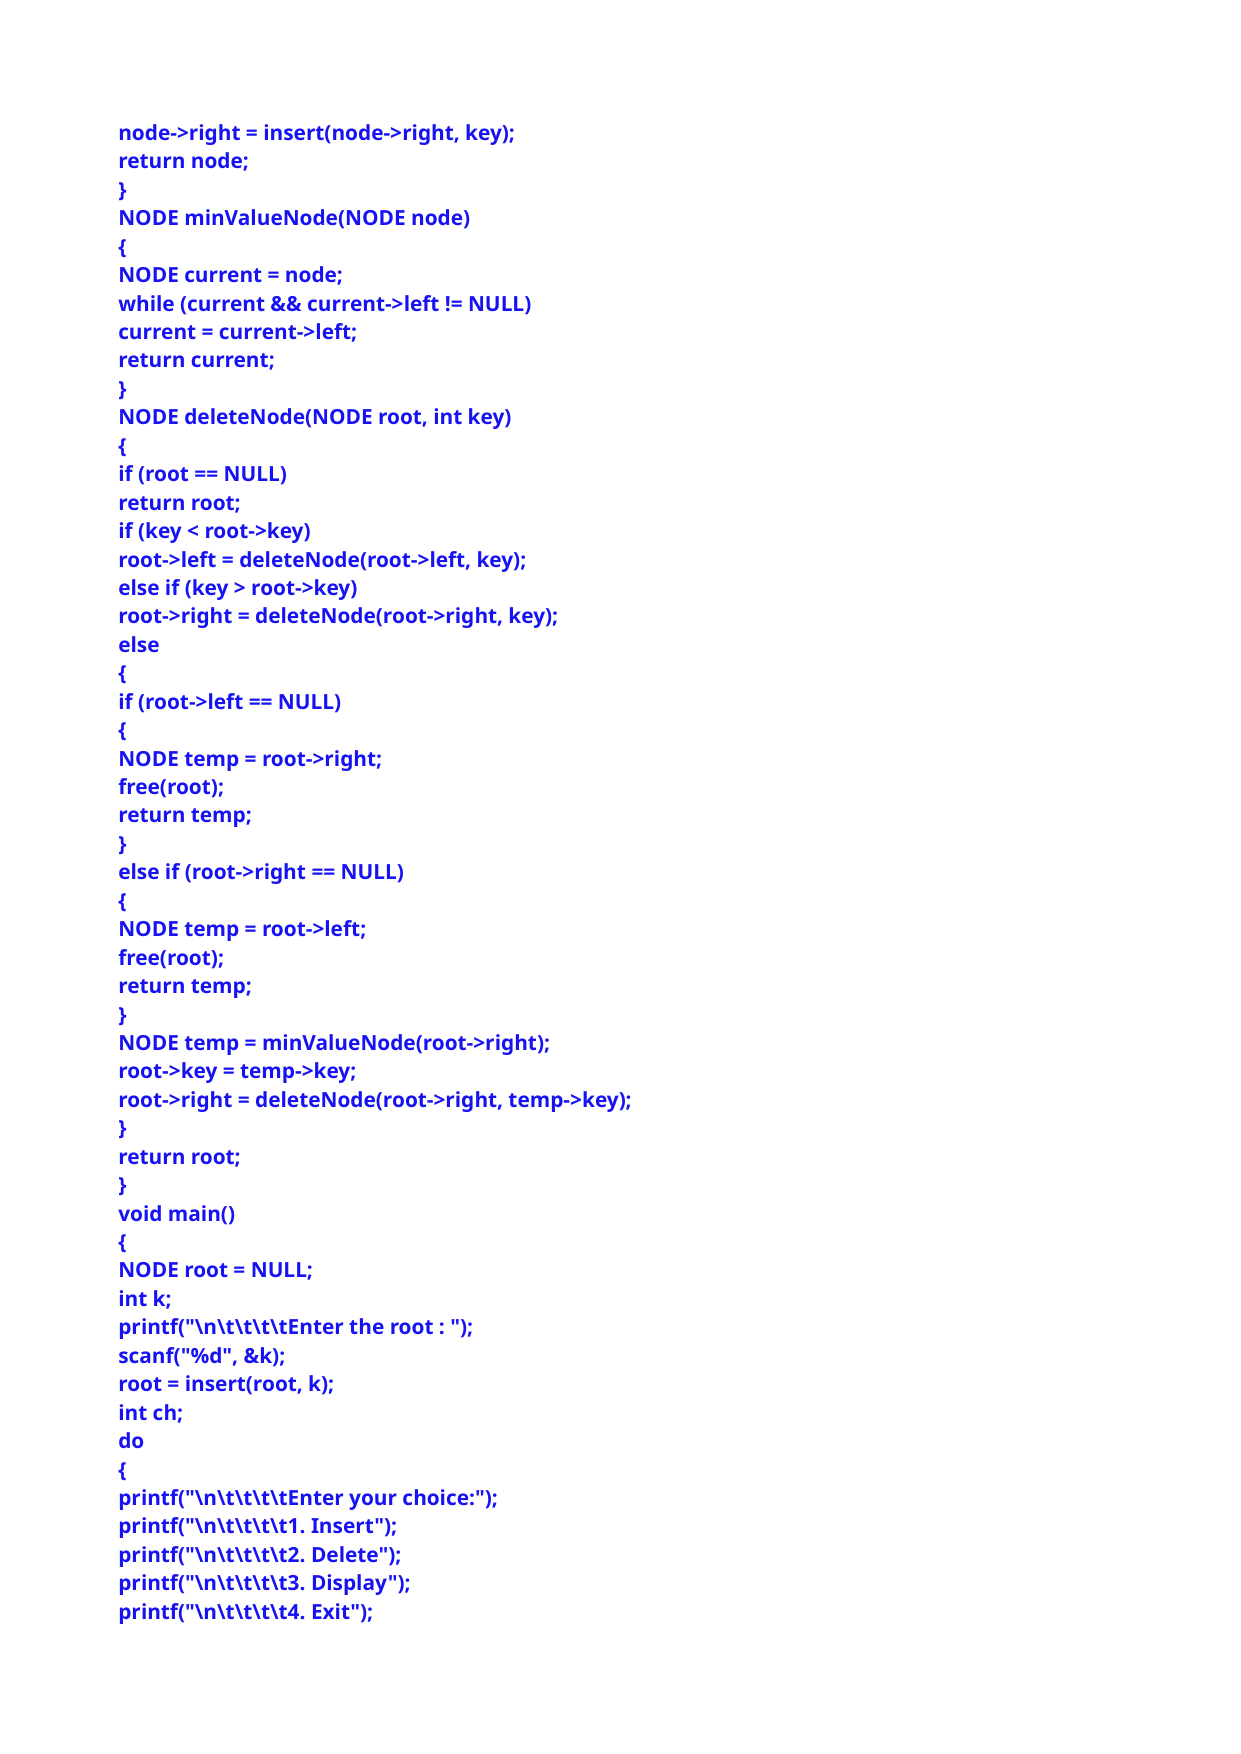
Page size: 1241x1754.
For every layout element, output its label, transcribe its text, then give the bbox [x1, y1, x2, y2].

text printf("\n\t\t\t\tEnter the root : "); [118, 1312, 1122, 1341]
text printf("\n\t\t\t\t4. Exit"); [118, 1597, 1122, 1625]
text { [118, 1455, 1122, 1483]
text printf("\n\t\t\t\t1. Insert"); [118, 1512, 1122, 1540]
text } [118, 829, 1122, 857]
text printf("\n\t\t\t\t3. Display"); [118, 1568, 1122, 1597]
text { [118, 886, 1122, 914]
text if (key < root->key) [118, 516, 1122, 545]
text return root; [118, 488, 1122, 516]
text NODE temp = root->left; [118, 914, 1122, 943]
text int ch; [118, 1398, 1122, 1426]
text return temp; [118, 801, 1122, 829]
text root->right = deleteNode(root->right, temp->key); [118, 1085, 1122, 1113]
text NODE temp = root->right; [118, 744, 1122, 772]
text NODE root = NULL; [118, 1256, 1122, 1284]
text scanf("%d", &k); [118, 1341, 1122, 1369]
text int k; [118, 1284, 1122, 1312]
text return node; [118, 147, 1122, 175]
text } [118, 175, 1122, 203]
text { [118, 1227, 1122, 1256]
text root->left = deleteNode(root->left, key); [118, 545, 1122, 573]
text printf("\n\t\t\t\tEnter your choice:"); [118, 1483, 1122, 1512]
text { [118, 715, 1122, 744]
text return current; [118, 346, 1122, 374]
text else if (root->right == NULL) [118, 857, 1122, 886]
text node->right = insert(node->right, key); [118, 118, 1122, 147]
text { [118, 232, 1122, 260]
text } [118, 1170, 1122, 1199]
text current = current->left; [118, 317, 1122, 346]
text do [118, 1426, 1122, 1455]
text if (root == NULL) [118, 459, 1122, 488]
text free(root); [118, 772, 1122, 801]
text root = insert(root, k); [118, 1369, 1122, 1398]
text } [118, 374, 1122, 402]
text root->key = temp->key; [118, 1057, 1122, 1085]
text } [118, 1113, 1122, 1142]
text return temp; [118, 971, 1122, 1000]
text { [118, 431, 1122, 459]
text void main() [118, 1199, 1122, 1227]
text else [118, 630, 1122, 658]
text { [118, 658, 1122, 687]
text if (root->left == NULL) [118, 687, 1122, 715]
text return root; [118, 1142, 1122, 1170]
text } [118, 1000, 1122, 1028]
text NODE minValueNode(NODE node) [118, 203, 1122, 232]
text else if (key > root->key) [118, 573, 1122, 602]
text NODE deleteNode(NODE root, int key) [118, 402, 1122, 431]
text free(root); [118, 943, 1122, 971]
text printf("\n\t\t\t\t2. Delete"); [118, 1540, 1122, 1568]
text NODE temp = minValueNode(root->right); [118, 1028, 1122, 1057]
text NODE current = node; [118, 260, 1122, 289]
text root->right = deleteNode(root->right, key); [118, 602, 1122, 630]
text while (current && current->left != NULL) [118, 289, 1122, 317]
